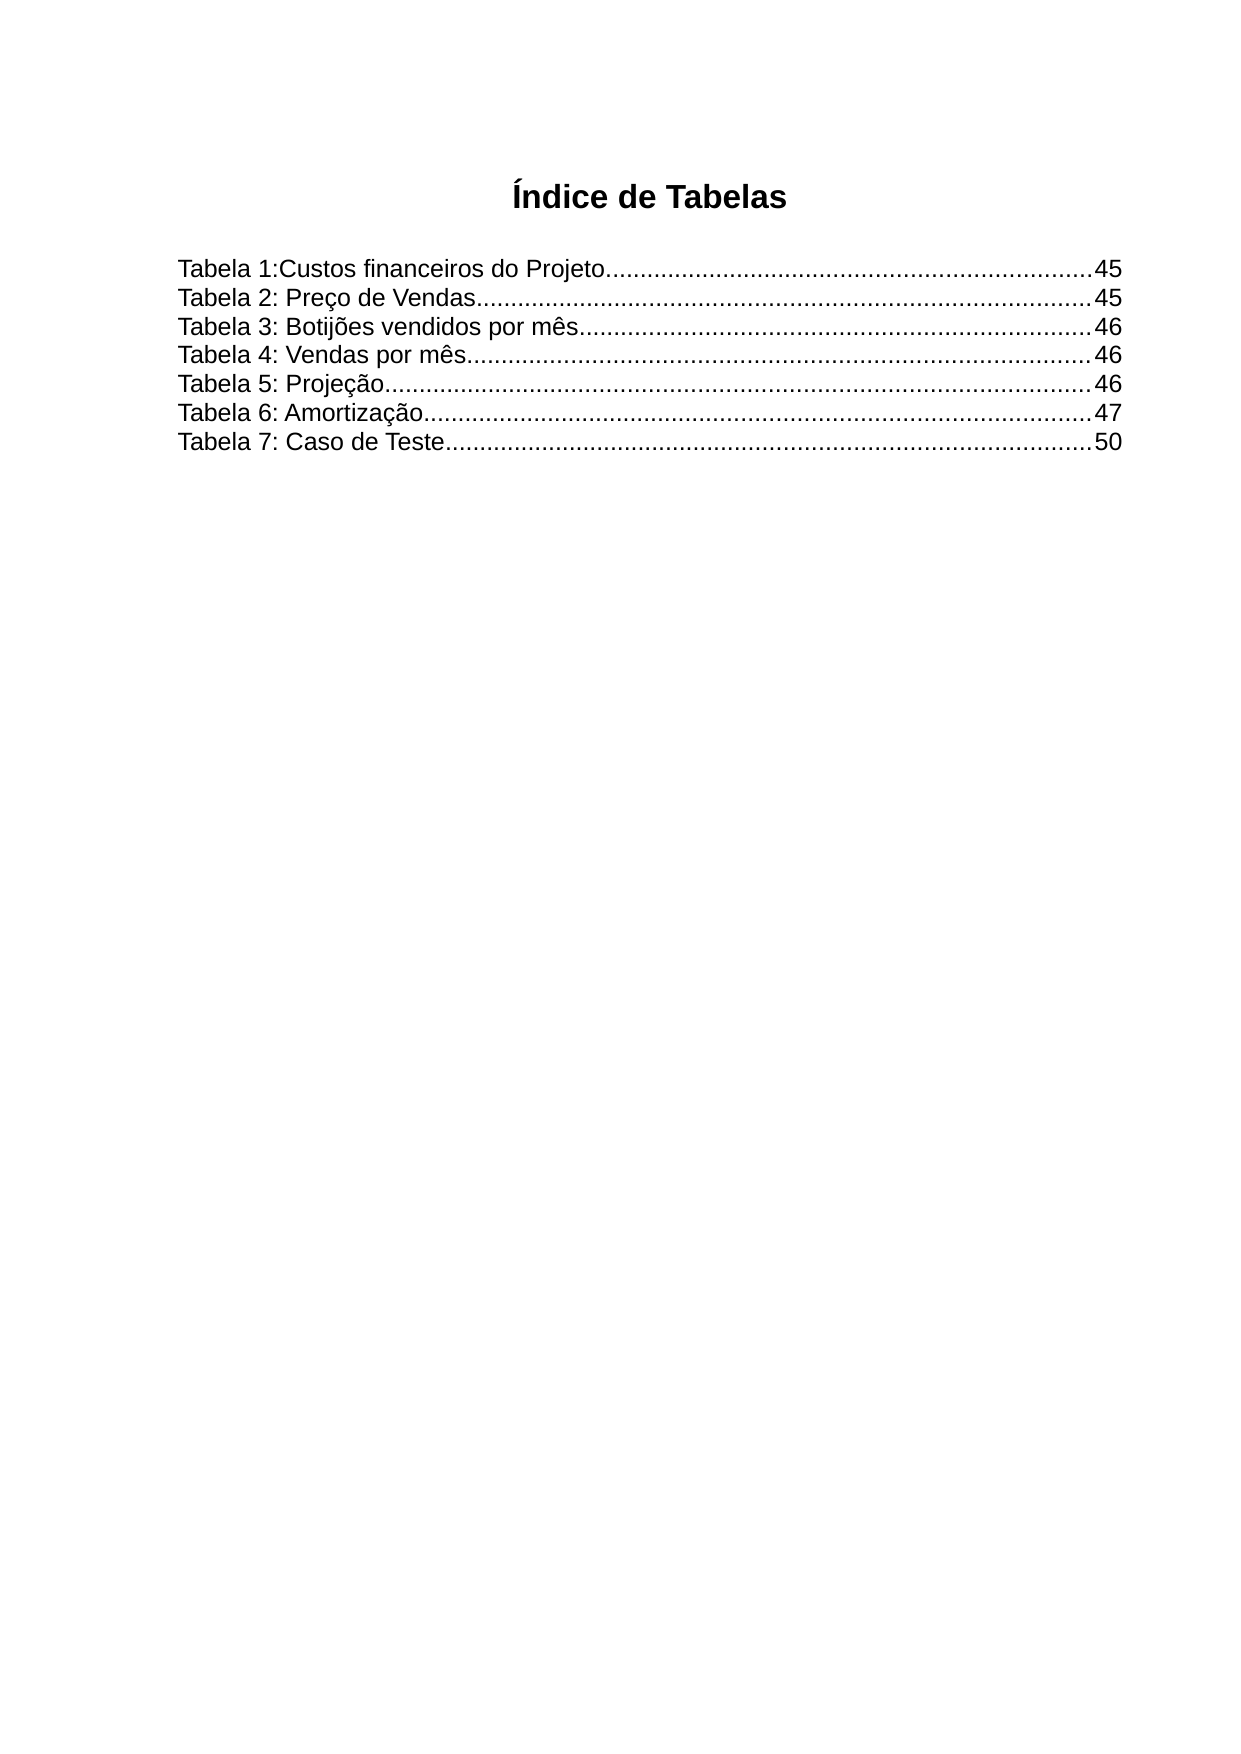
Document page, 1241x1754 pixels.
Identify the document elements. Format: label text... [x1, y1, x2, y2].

text Tabela 4: Vendas por mês 46 [177, 340, 1122, 369]
text Tabela 5: Projeção 46 [177, 369, 1122, 398]
subtitle Índice de Tabelas [177, 177, 1122, 216]
text Tabela 3: Botijões vendidos por mês 46 [177, 312, 1122, 340]
text Tabela 6: Amortização 47 [177, 398, 1122, 427]
text Tabela 2: Preço de Vendas 45 [177, 283, 1122, 312]
text Tabela 1:Custos financeiros do Projeto. 45 [177, 254, 1122, 283]
text Tabela 7: Caso de Teste 50 [177, 427, 1122, 455]
